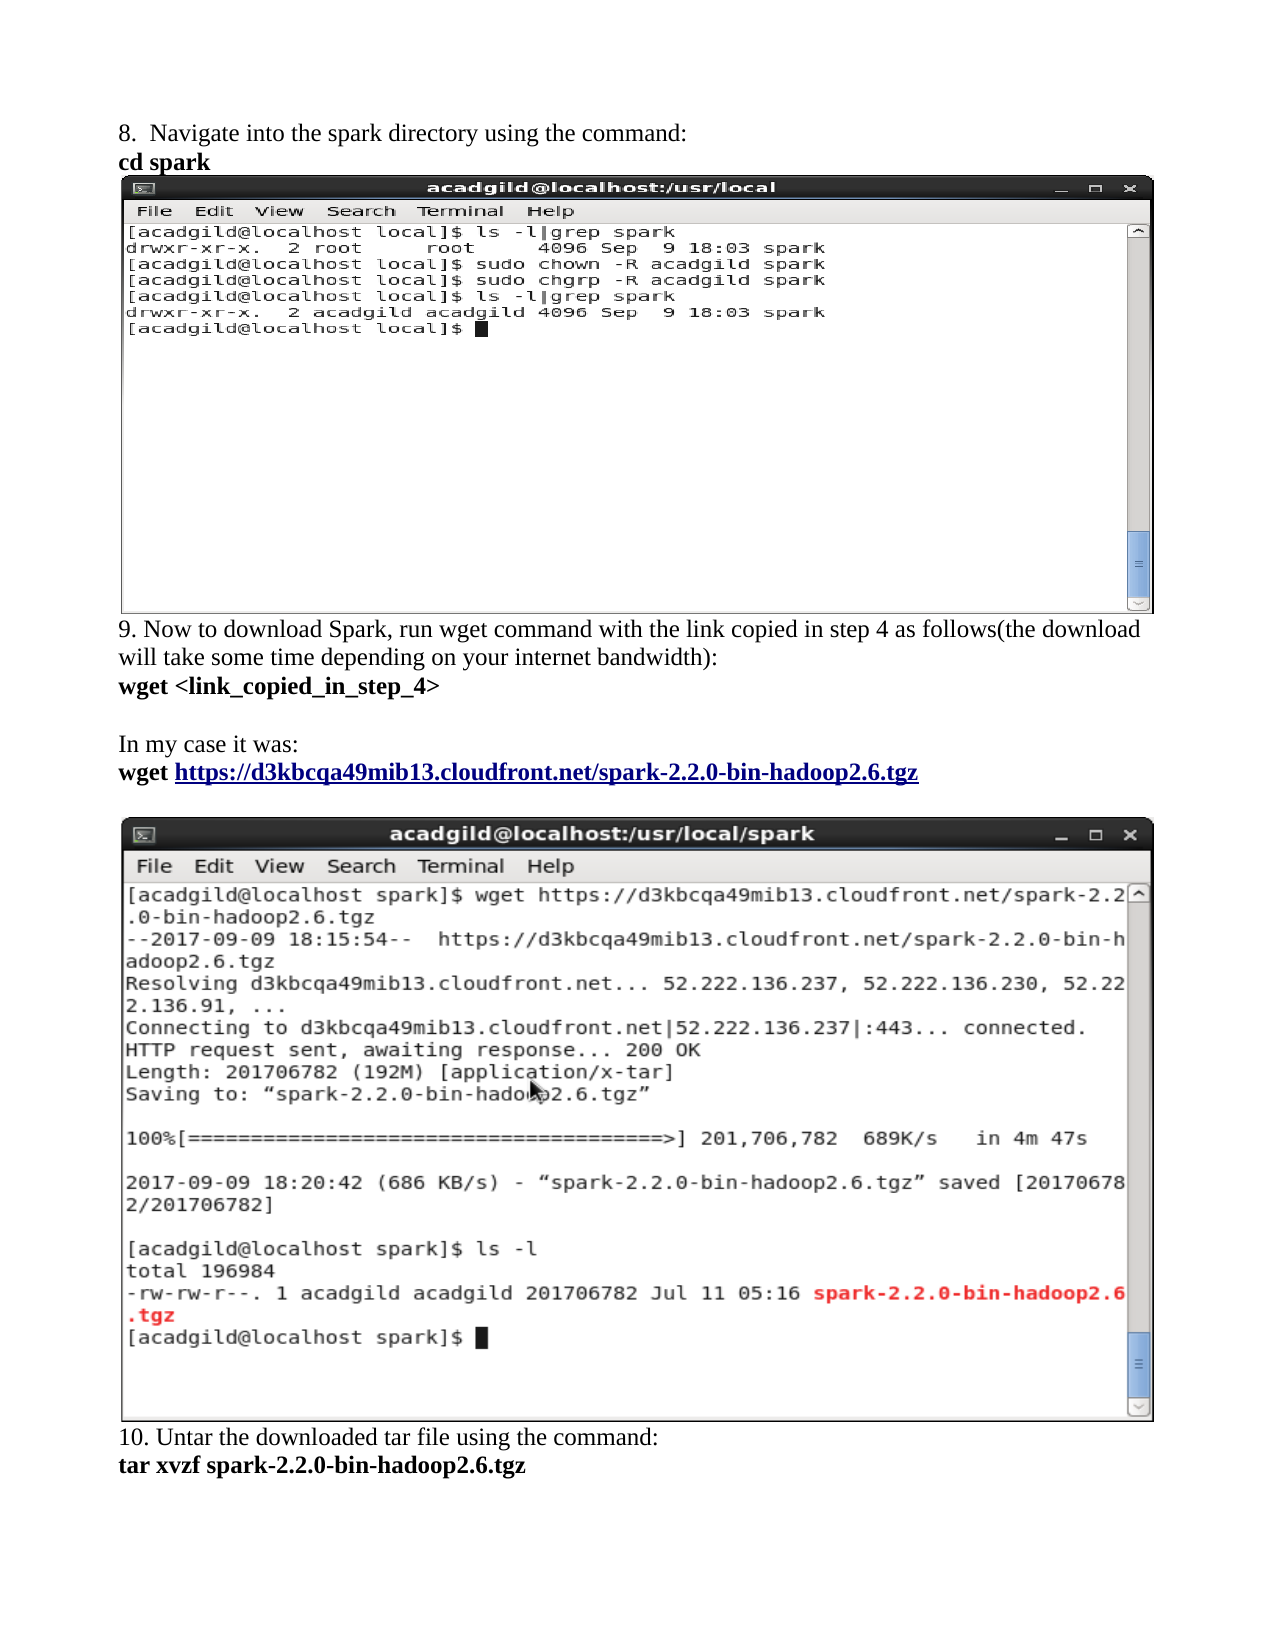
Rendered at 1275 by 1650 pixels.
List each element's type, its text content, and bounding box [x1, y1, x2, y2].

text In my case it was: [118, 729, 1157, 757]
text 9. Now to download Spark, run wget command with the link copied in step 4 as follows(the download will take some time depending on your internet bandwidth): [118, 578, 1157, 671]
text wget https://d3kbcqa49mib13.cloudfront.net/spark-2.2.0-bin-hadoop2.6.tgz [118, 757, 1157, 786]
text tar xvzf spark-2.2.0-bin-hadoop2.6.tgz [118, 1451, 1157, 1479]
text wget <link_copied_in_step_4> [118, 671, 1157, 700]
text cd spark [118, 147, 1157, 176]
text 8. Navigate into the spark directory using the command: [118, 118, 1157, 147]
text 10. Untar the downloaded tar file using the command: [118, 1419, 1157, 1451]
